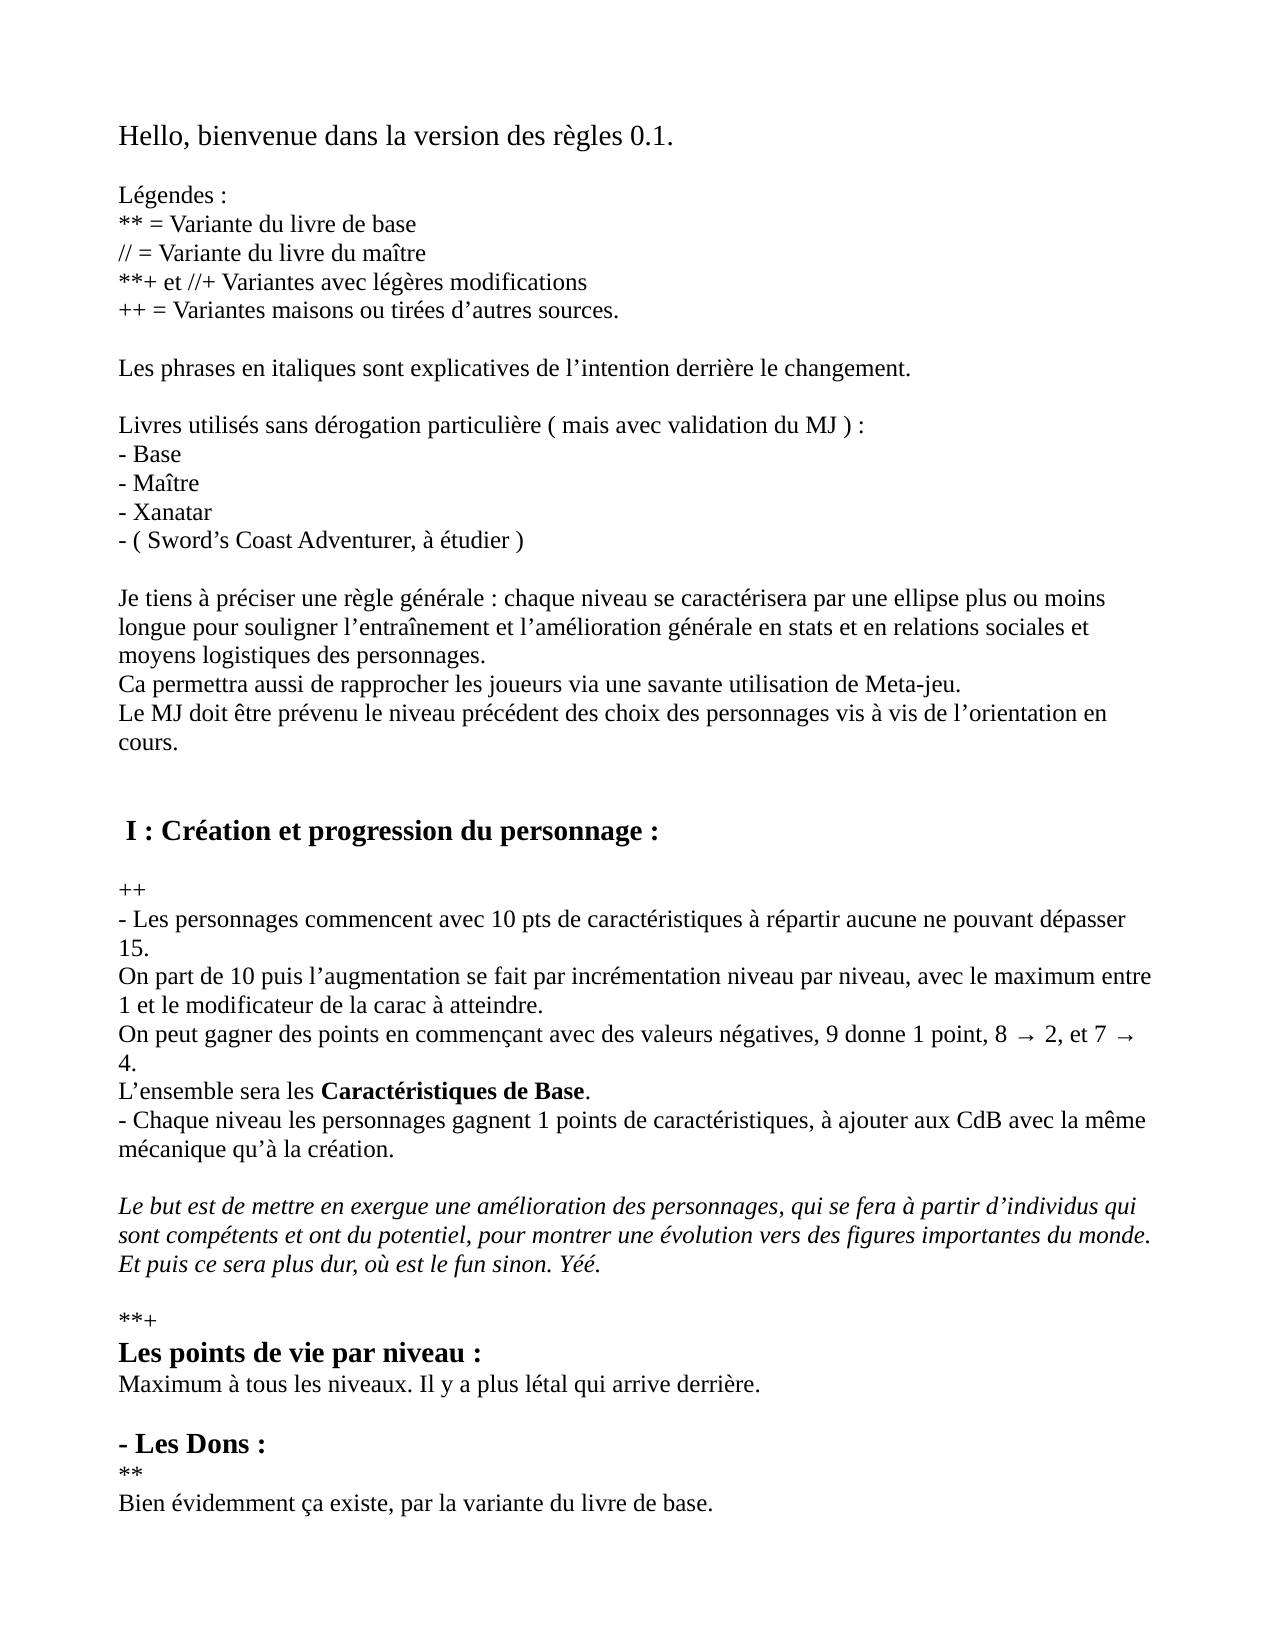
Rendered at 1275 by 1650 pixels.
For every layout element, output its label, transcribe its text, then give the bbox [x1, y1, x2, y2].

text Hello, bienvenue dans la version des règles 0.1. [118, 118, 1157, 152]
text I : Création et progression du personnage : [118, 813, 1157, 846]
text On part de 10 puis l’augmentation se fait par incrémentation niveau par niveau, avec le maximum entre 1 et le modificateur de la carac à atteindre. [118, 961, 1157, 1019]
text On peut gagner des points en commençant avec des valeurs négatives, 9 donne 1 point, 8 → 2, et 7 → 4. [118, 1019, 1157, 1076]
text // = Variante du livre du maître [118, 238, 1157, 267]
text Les phrases en italiques sont explicatives de l’intention derrière le changement. [118, 353, 1157, 382]
text Les points de vie par niveau : [118, 1335, 1157, 1369]
text Bien évidemment ça existe, par la variante du livre de base. [118, 1488, 1157, 1517]
text ** = Variante du livre de base [118, 209, 1157, 238]
text **+ [118, 1306, 1157, 1335]
text ++ [118, 875, 1157, 904]
text Ca permettra aussi de rapprocher les joueurs via une savante utilisation de Meta-jeu. [118, 669, 1157, 698]
text Le MJ doit être prévenu le niveau précédent des choix des personnages vis à vis de l’orientation en cours. [118, 698, 1157, 755]
text - Base [118, 439, 1157, 468]
text **+ et //+ Variantes avec légères modifications [118, 267, 1157, 295]
text Légendes : [118, 180, 1157, 209]
text - Chaque niveau les personnages gagnent 1 points de caractéristiques, à ajouter aux CdB avec la même mécanique qu’à la création. [118, 1105, 1157, 1163]
text - Les personnages commencent avec 10 pts de caractéristiques à répartir aucune ne pouvant dépasser 15. [118, 904, 1157, 961]
text Je tiens à préciser une règle générale : chaque niveau se caractérisera par une ellipse plus ou moins longue pour souligner l’entraînement et l’amélioration générale en stats et en relations sociales et moyens logistiques des personnages. [118, 583, 1157, 669]
text - ( Sword’s Coast Adventurer, à étudier ) [118, 525, 1157, 554]
text - Maître [118, 468, 1157, 497]
text ++ = Variantes maisons ou tirées d’autres sources. [118, 295, 1157, 324]
text L’ensemble sera les Caractéristiques de Base. [118, 1076, 1157, 1105]
text - Les Dons : [118, 1426, 1157, 1460]
text Le but est de mettre en exergue une amélioration des personnages, qui se fera à partir d’individus qui sont compétents et ont du potentiel, pour montrer une évolution vers des figures importantes du monde. Et puis ce sera plus dur, où est le fun sinon. Yéé. [118, 1191, 1157, 1278]
text Livres utilisés sans dérogation particulière ( mais avec validation du MJ ) : [118, 410, 1157, 439]
text - Xanatar [118, 497, 1157, 525]
text ** [118, 1460, 1157, 1488]
text Maximum à tous les niveaux. Il y a plus létal qui arrive derrière. [118, 1369, 1157, 1397]
